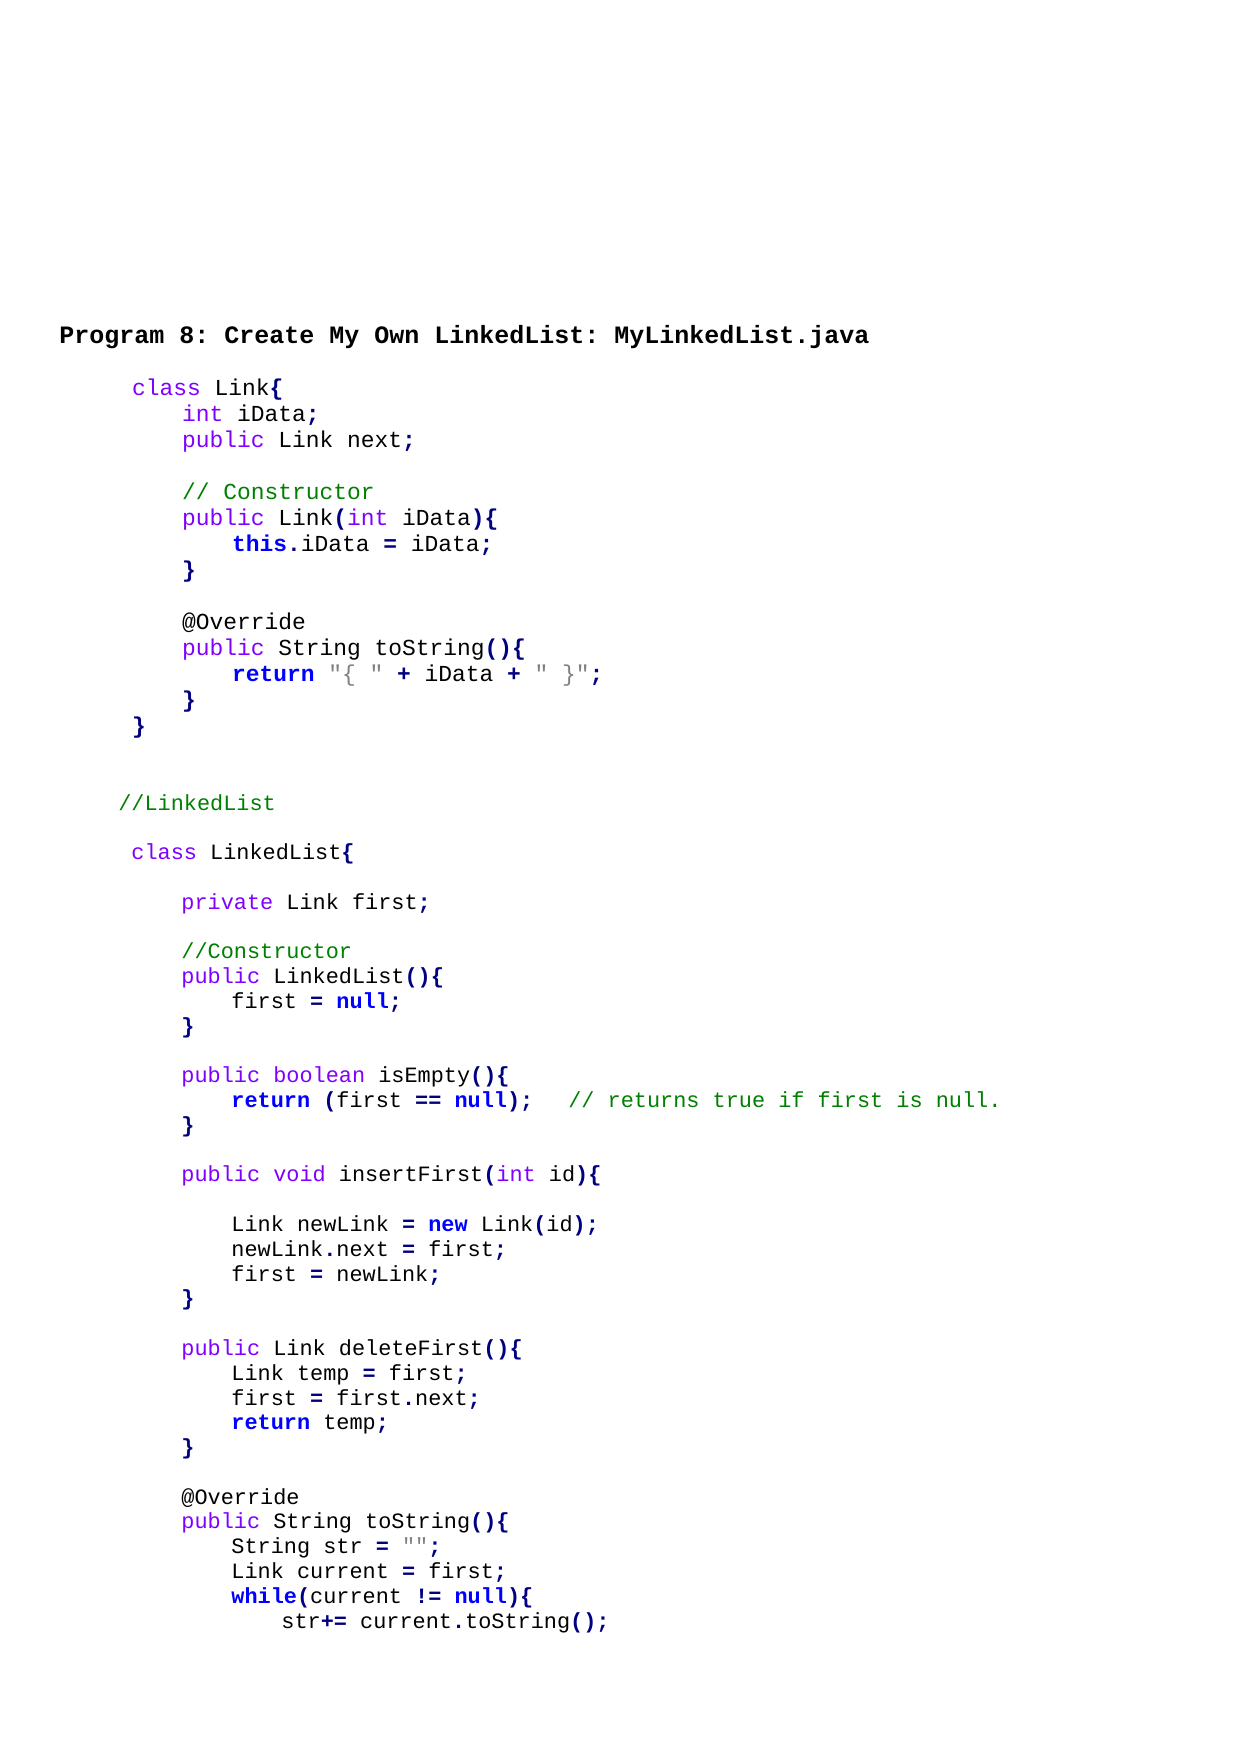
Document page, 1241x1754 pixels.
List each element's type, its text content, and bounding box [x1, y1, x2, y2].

text // Constructor [118, 481, 1187, 506]
text } [118, 1288, 1187, 1312]
text String str = ""; [118, 1536, 1187, 1560]
text //Constructor [118, 941, 1187, 965]
text first = newLink; [118, 1263, 1187, 1288]
text class Link{ [118, 377, 1187, 403]
text //LinkedList [118, 792, 1187, 817]
text } [118, 1015, 1187, 1040]
text this.iData = iData; [118, 532, 1187, 558]
text first = first.next; [118, 1387, 1187, 1412]
text str+= current.toString(); [118, 1610, 1187, 1635]
text return "{ " + iData + " }"; [118, 662, 1187, 688]
text class LinkedList{ [118, 841, 1187, 866]
text int iData; [118, 403, 1187, 429]
text newLink.next = first; [118, 1238, 1187, 1263]
text public Link(int iData){ [118, 506, 1187, 532]
text public void insertFirst(int id){ [118, 1164, 1187, 1188]
text public String toString(){ [118, 636, 1187, 662]
text Link temp = first; [118, 1362, 1187, 1387]
text public LinkedList(){ [118, 965, 1187, 990]
text while(current != null){ [118, 1585, 1187, 1610]
text Link newLink = new Link(id); [118, 1213, 1187, 1238]
text public Link next; [118, 429, 1187, 454]
text } [118, 1436, 1187, 1461]
text } [118, 714, 1187, 740]
text private Link first; [118, 891, 1187, 916]
text Link current = first; [118, 1560, 1187, 1585]
text @Override [118, 610, 1187, 636]
text } [118, 688, 1187, 714]
text return temp; [118, 1412, 1187, 1436]
text return (first == null); // returns true if first is null. [118, 1089, 1187, 1114]
text first = null; [118, 990, 1187, 1015]
text } [118, 558, 1187, 584]
text public String toString(){ [118, 1511, 1187, 1536]
text public boolean isEmpty(){ [118, 1064, 1187, 1089]
text @Override [118, 1486, 1187, 1511]
text Program 8: Create My Own LinkedList: MyLinkedList.java [59, 322, 1187, 351]
text } [118, 1114, 1187, 1139]
text public Link deleteFirst(){ [118, 1337, 1187, 1362]
